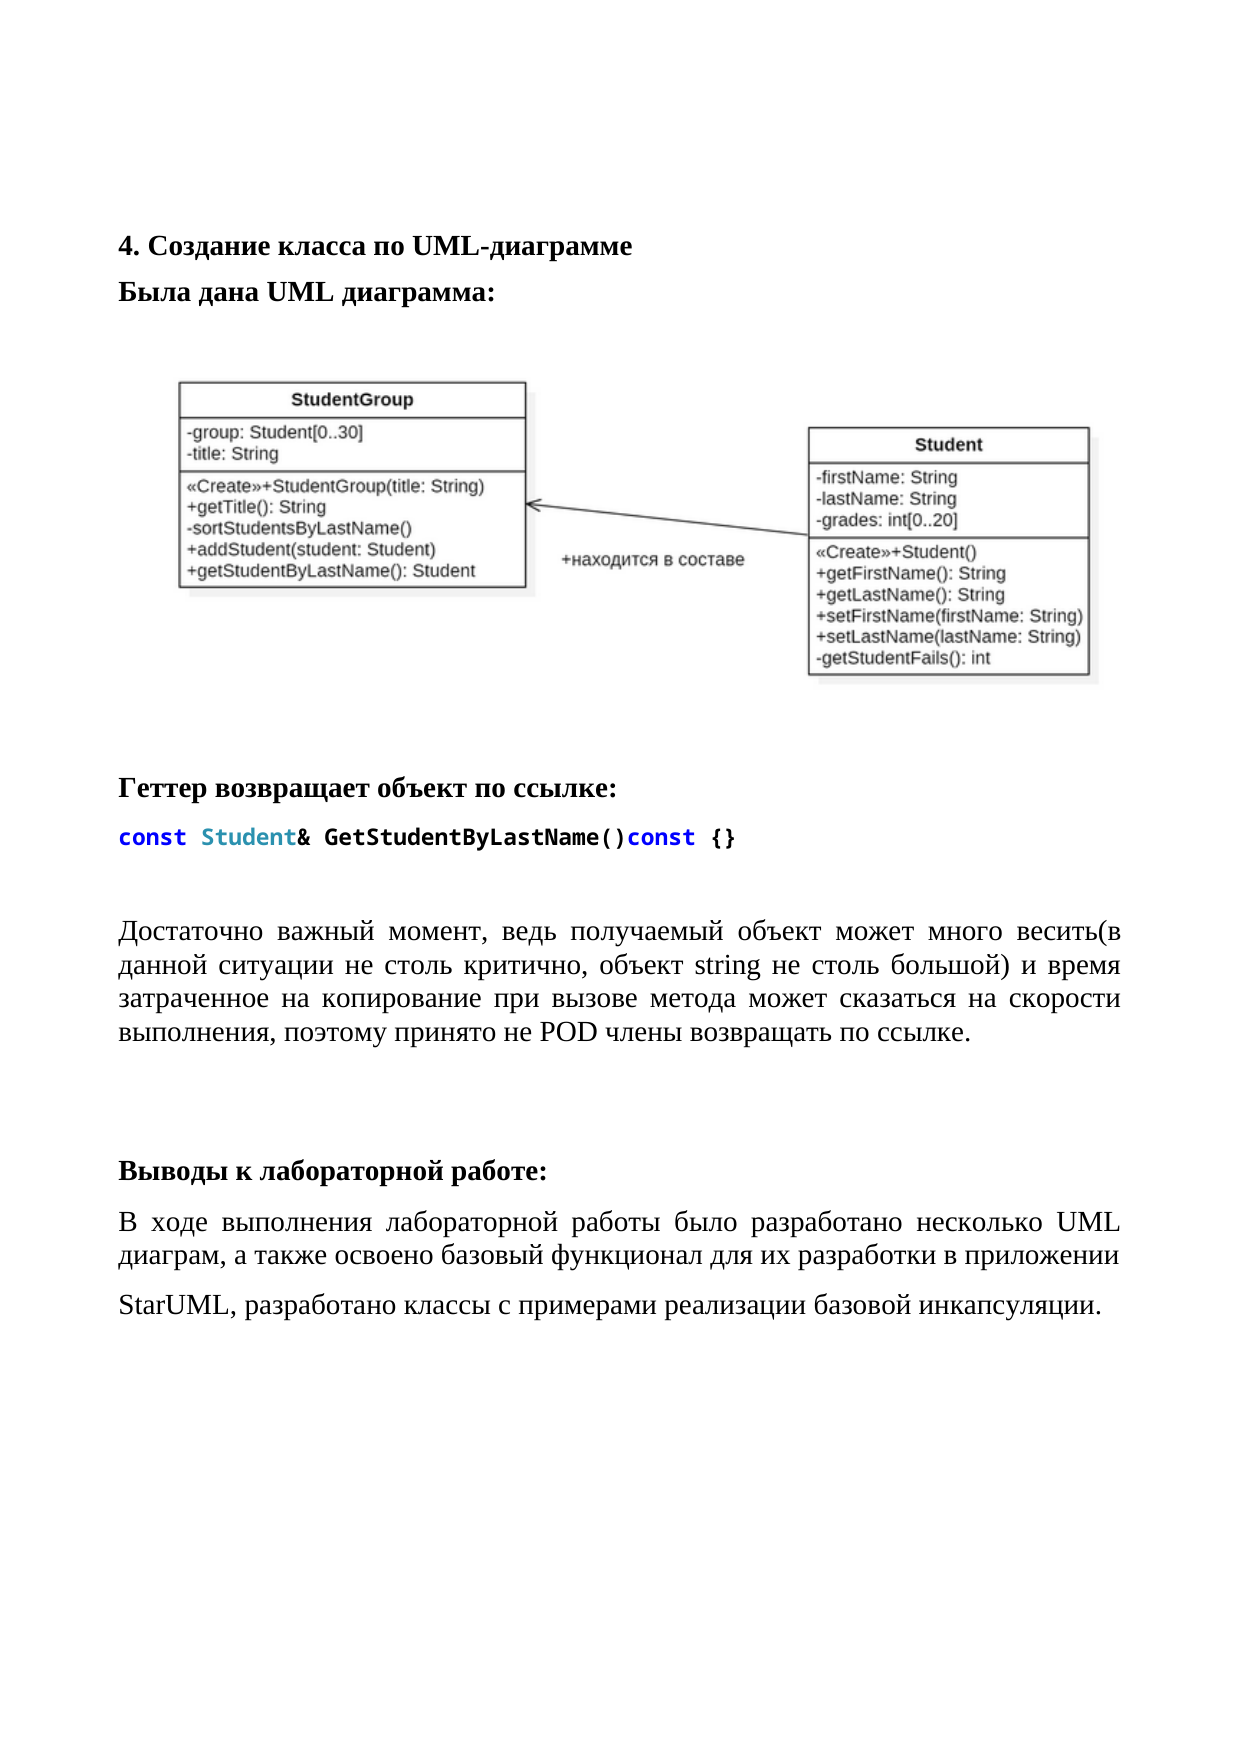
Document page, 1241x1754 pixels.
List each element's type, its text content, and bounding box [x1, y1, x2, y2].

text Выводы к лабораторной работе: [118, 1153, 1122, 1187]
text StarUML, разработано классы с примерами реализации базовой инкапсуляции. [118, 1287, 1122, 1321]
text Геттер возвращает объект по ссылке: [118, 770, 1122, 804]
text Была дана UML диаграмма: [118, 274, 1122, 308]
text Достаточно важный момент, ведь получаемый объект может много весить(в данной ситуации не столь критично, объект string не столь большой) и время затраченное на копирование при вызове метода может сказаться на скорости выполнения, поэтому принято не POD члены возвращать по ссылке. [118, 913, 1122, 1047]
text 4. Создание класса по UML-диаграмме [118, 228, 1122, 262]
text В ходе выполнения лабораторной работы было разработано несколько UML диаграм, а также освоено базовый функционал для их разработки в приложении [118, 1204, 1122, 1271]
text const Student& GetStudentByLastName()const {} [118, 821, 1122, 852]
